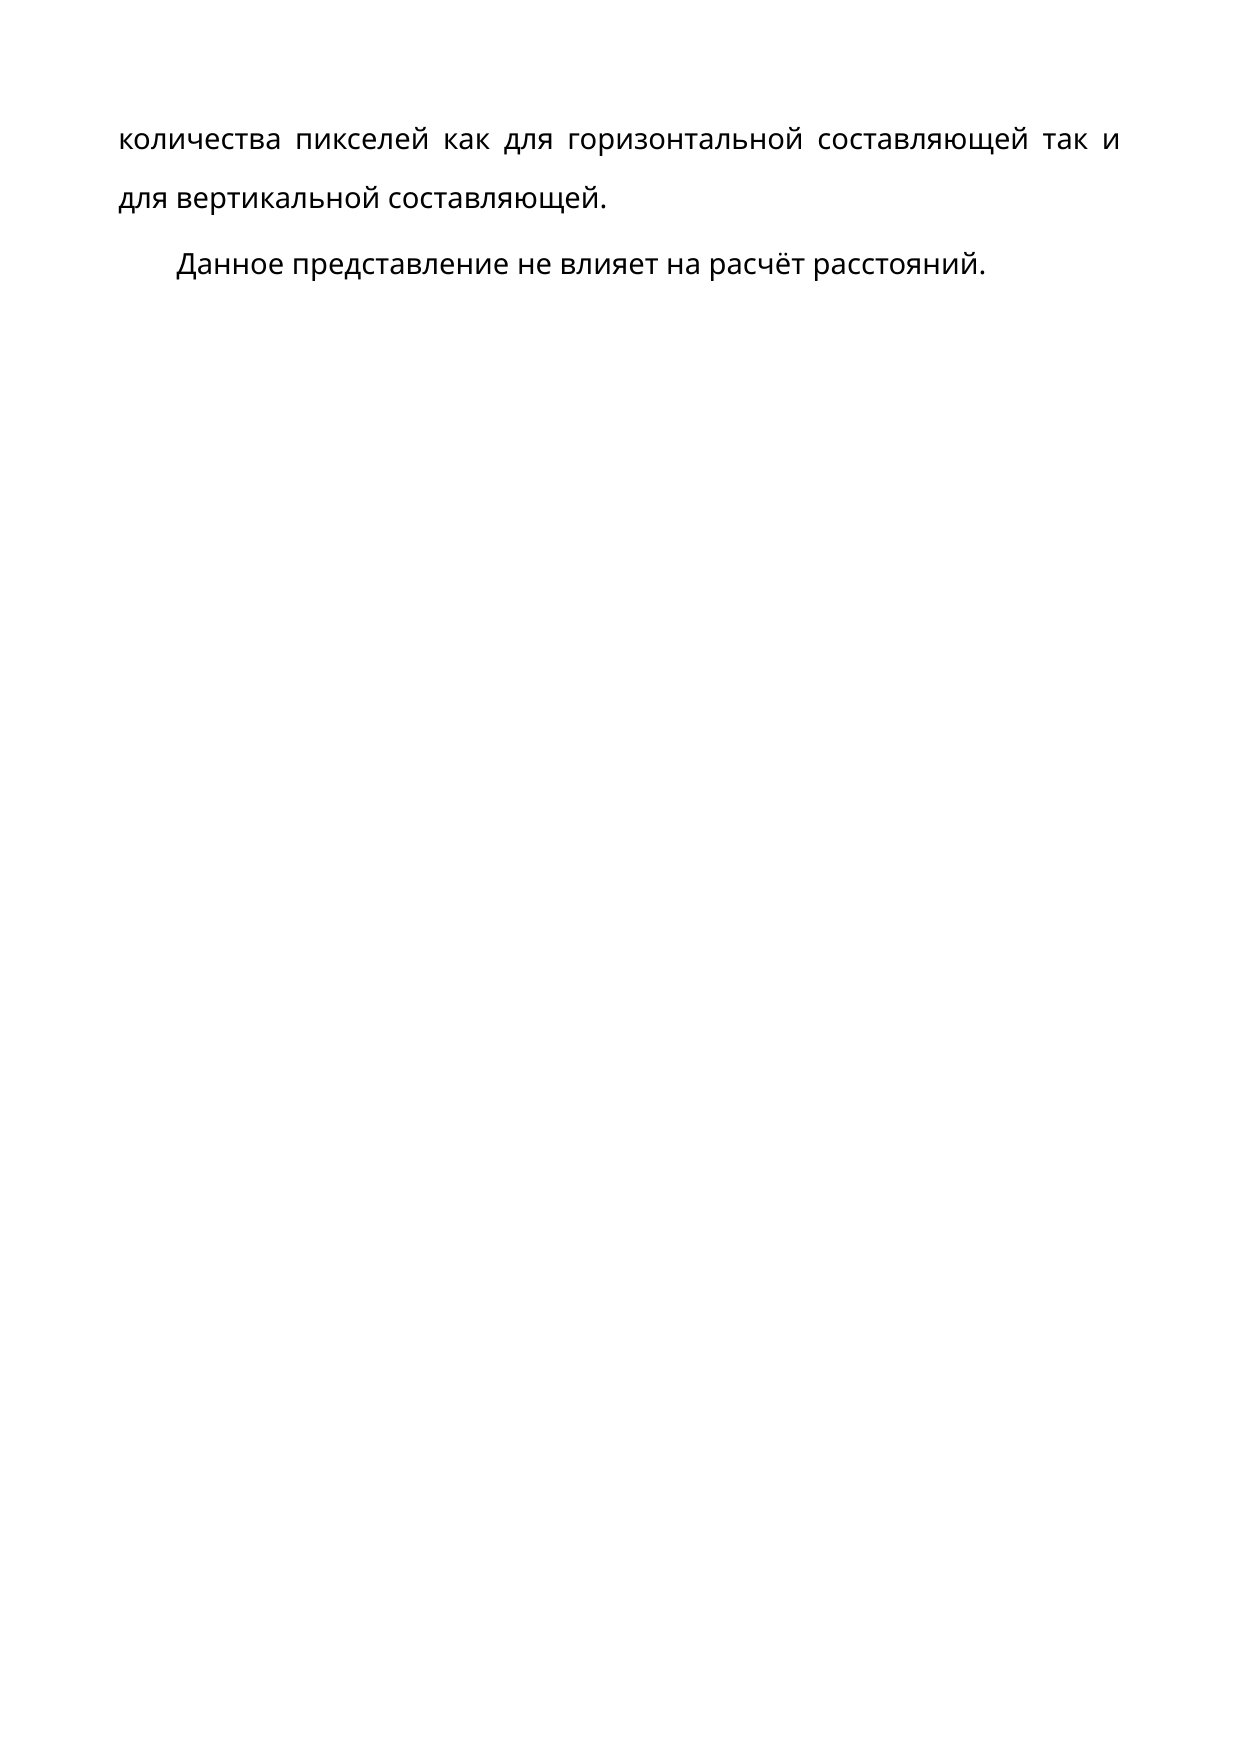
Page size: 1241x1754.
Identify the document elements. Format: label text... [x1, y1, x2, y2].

text количества пикселей как для горизонтальной составляющей так и для вертикальной составляющей. [118, 118, 1122, 217]
text Данное представление не влияет на расчёт расстояний. [118, 243, 1122, 283]
